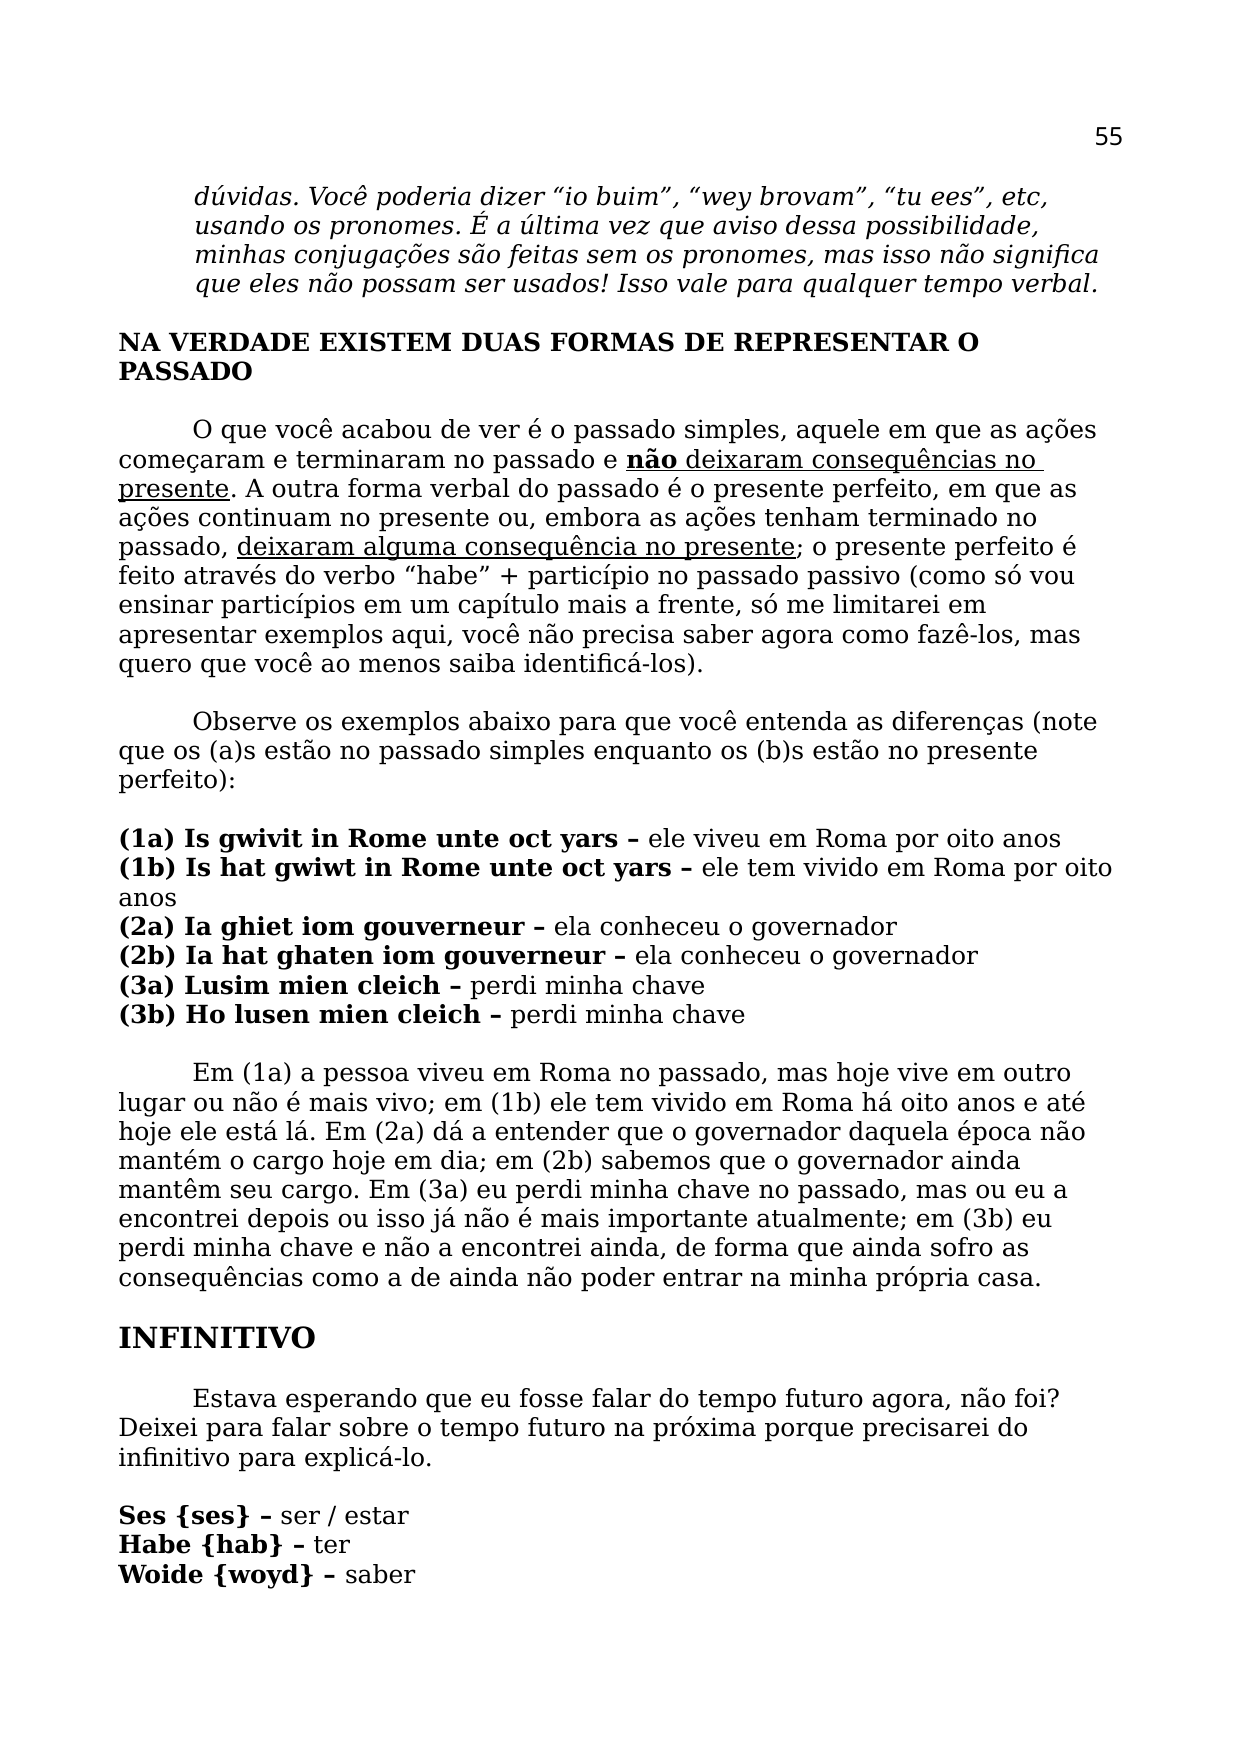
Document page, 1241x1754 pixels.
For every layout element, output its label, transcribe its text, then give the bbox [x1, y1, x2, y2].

text Ses {ses} – ser / estar [118, 1501, 1123, 1531]
text O que você acabou de ver é o passado simples, aquele em que as ações começaram e terminaram no passado e não deixaram consequências no presente. A outra forma verbal do passado é o presente perfeito, em que as ações continuam no presente ou, embora as ações tenham terminado no passado, deixaram alguma consequência no presente; o presente perfeito é feito através do verbo “habe” + particípio no passado passivo (como só vou ensinar particípios em um capítulo mais a frente, só me limitarei em apresentar exemplos aqui, você não precisa saber agora como fazê-los, mas quero que você ao menos saiba identificá-los). [118, 415, 1123, 678]
text Em (1a) a pessoa viveu em Roma no passado, mas hoje vive em outro lugar ou não é mais vivo; em (1b) ele tem vivido em Roma há oito anos e até hoje ele está lá. Em (2a) dá a entender que o governador daquela época não mantém o cargo hoje em dia; em (2b) sabemos que o governador ainda mantêm seu cargo. Em (3a) eu perdi minha chave no passado, mas ou eu a encontrei depois ou isso já não é mais importante atualmente; em (3b) eu perdi minha chave e não a encontrei ainda, de forma que ainda sofro as consequências como a de ainda não poder entrar na minha própria casa. [118, 1058, 1123, 1292]
text Woide {woyd} – saber [118, 1560, 1123, 1589]
subtitle NA VERDADE EXISTEM DUAS FORMAS DE REPRESENTAR O PASSADO [118, 327, 1123, 386]
text (3a) Lusim mien cleich – perdi minha chave [118, 971, 1123, 1000]
subtitle INFINITIVO [118, 1321, 1123, 1355]
text (1a) Is gwivit in Rome unte oct yars – ele viveu em Roma por oito anos [118, 824, 1123, 853]
text dúvidas. Você poderia dizer “io buim”, “wey brovam”, “tu ees”, etc, usando os pronomes. É a última vez que aviso dessa possibilidade, minhas conjugações são feitas sem os pronomes, mas isso não significa que eles não possam ser usados! Isso vale para qualquer tempo verbal. [194, 182, 1123, 298]
text Estava esperando que eu fosse falar do tempo futuro agora, não foi? Deixei para falar sobre o tempo futuro na próxima porque precisarei do infinitivo para explicá-lo. [118, 1384, 1123, 1472]
text (3b) Ho lusen mien cleich – perdi minha chave [118, 1000, 1123, 1029]
text (2a) Ia ghiet iom gouverneur – ela conheceu o governador (2b) Ia hat ghaten iom gouverneur – ela conheceu o governador [118, 912, 1123, 971]
text Habe {hab} – ter [118, 1531, 1123, 1560]
text Observe os exemplos abaixo para que você entenda as diferenças (note que os (a)s estão no passado simples enquanto os (b)s estão no presente perfeito): [118, 707, 1123, 795]
text (1b) Is hat gwiwt in Rome unte oct yars – ele tem vivido em Roma por oito anos [118, 853, 1123, 912]
